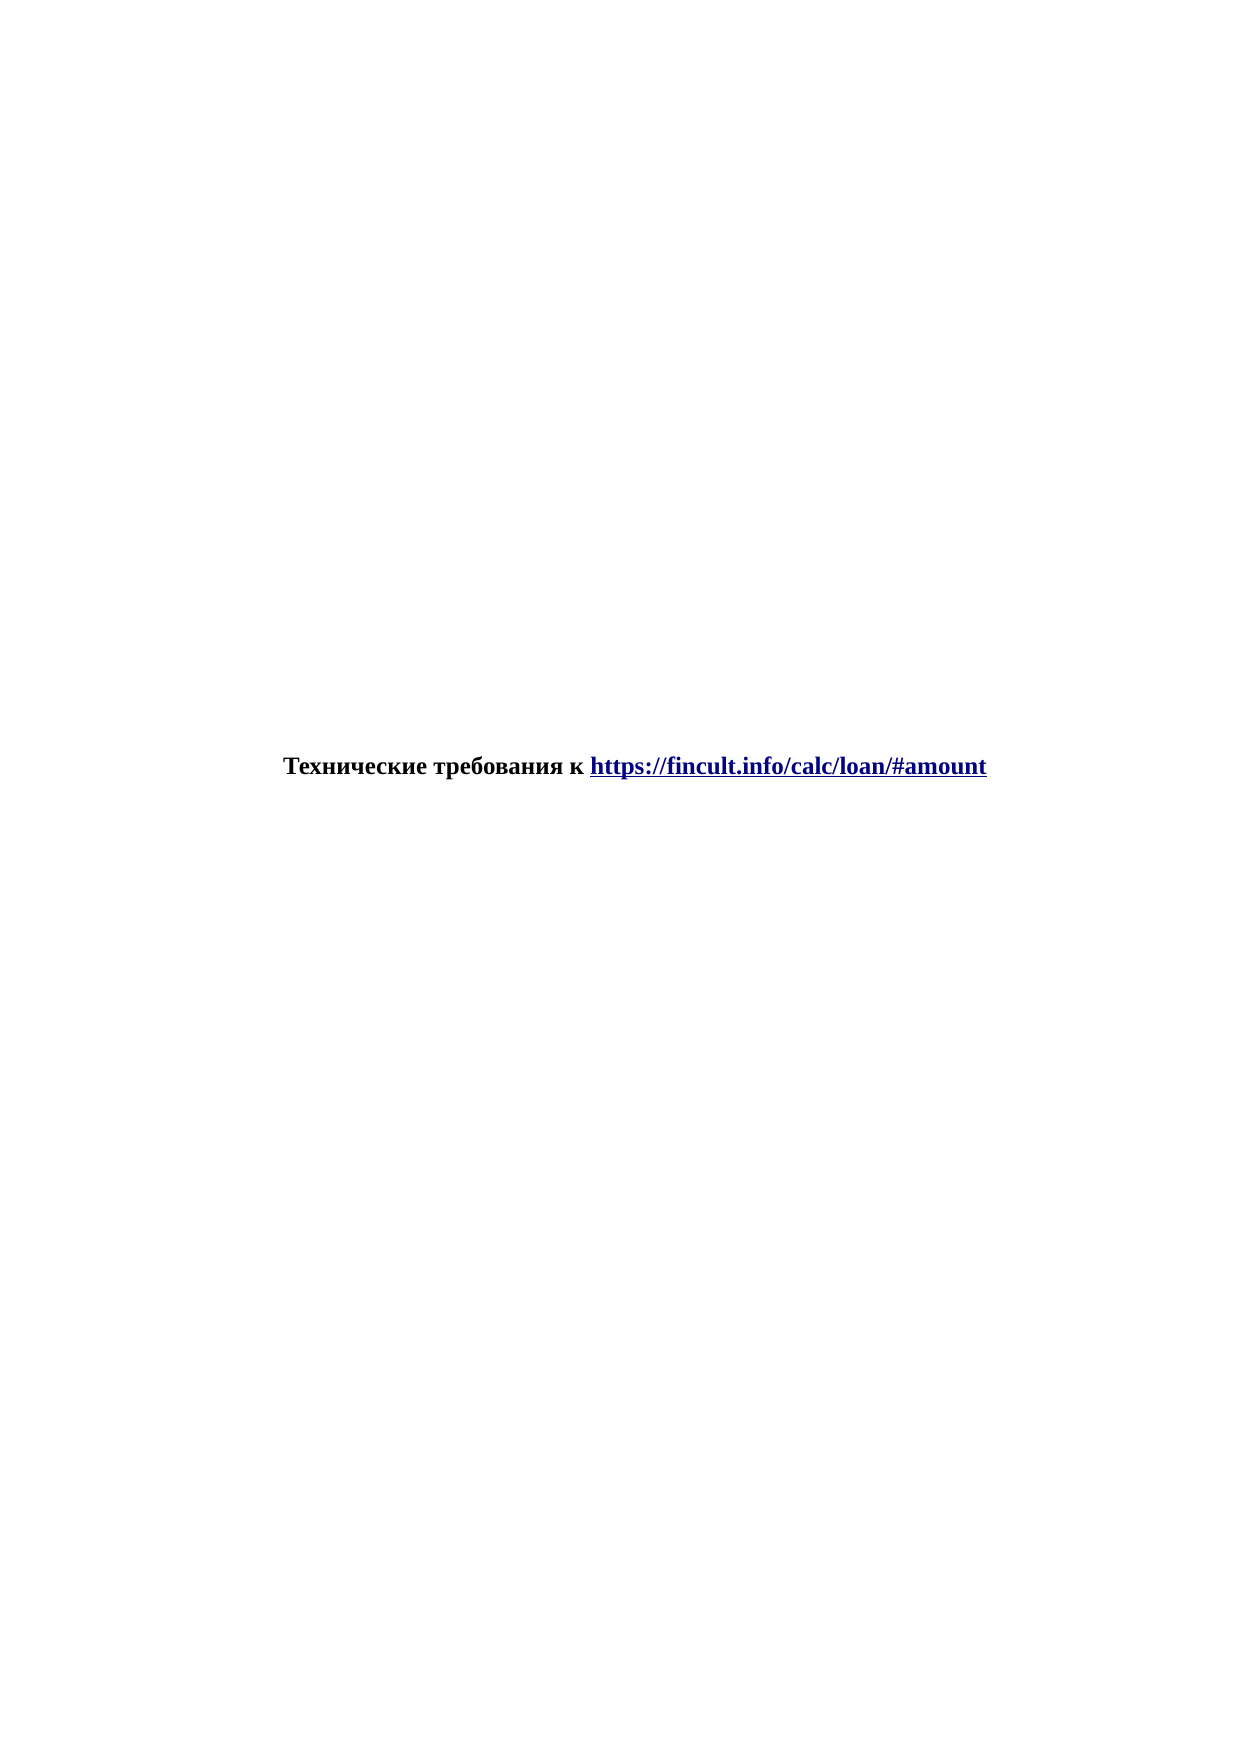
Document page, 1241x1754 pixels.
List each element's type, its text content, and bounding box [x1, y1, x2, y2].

text Технические требования к https://fincult.info/calc/loan/#amount [118, 751, 1157, 780]
